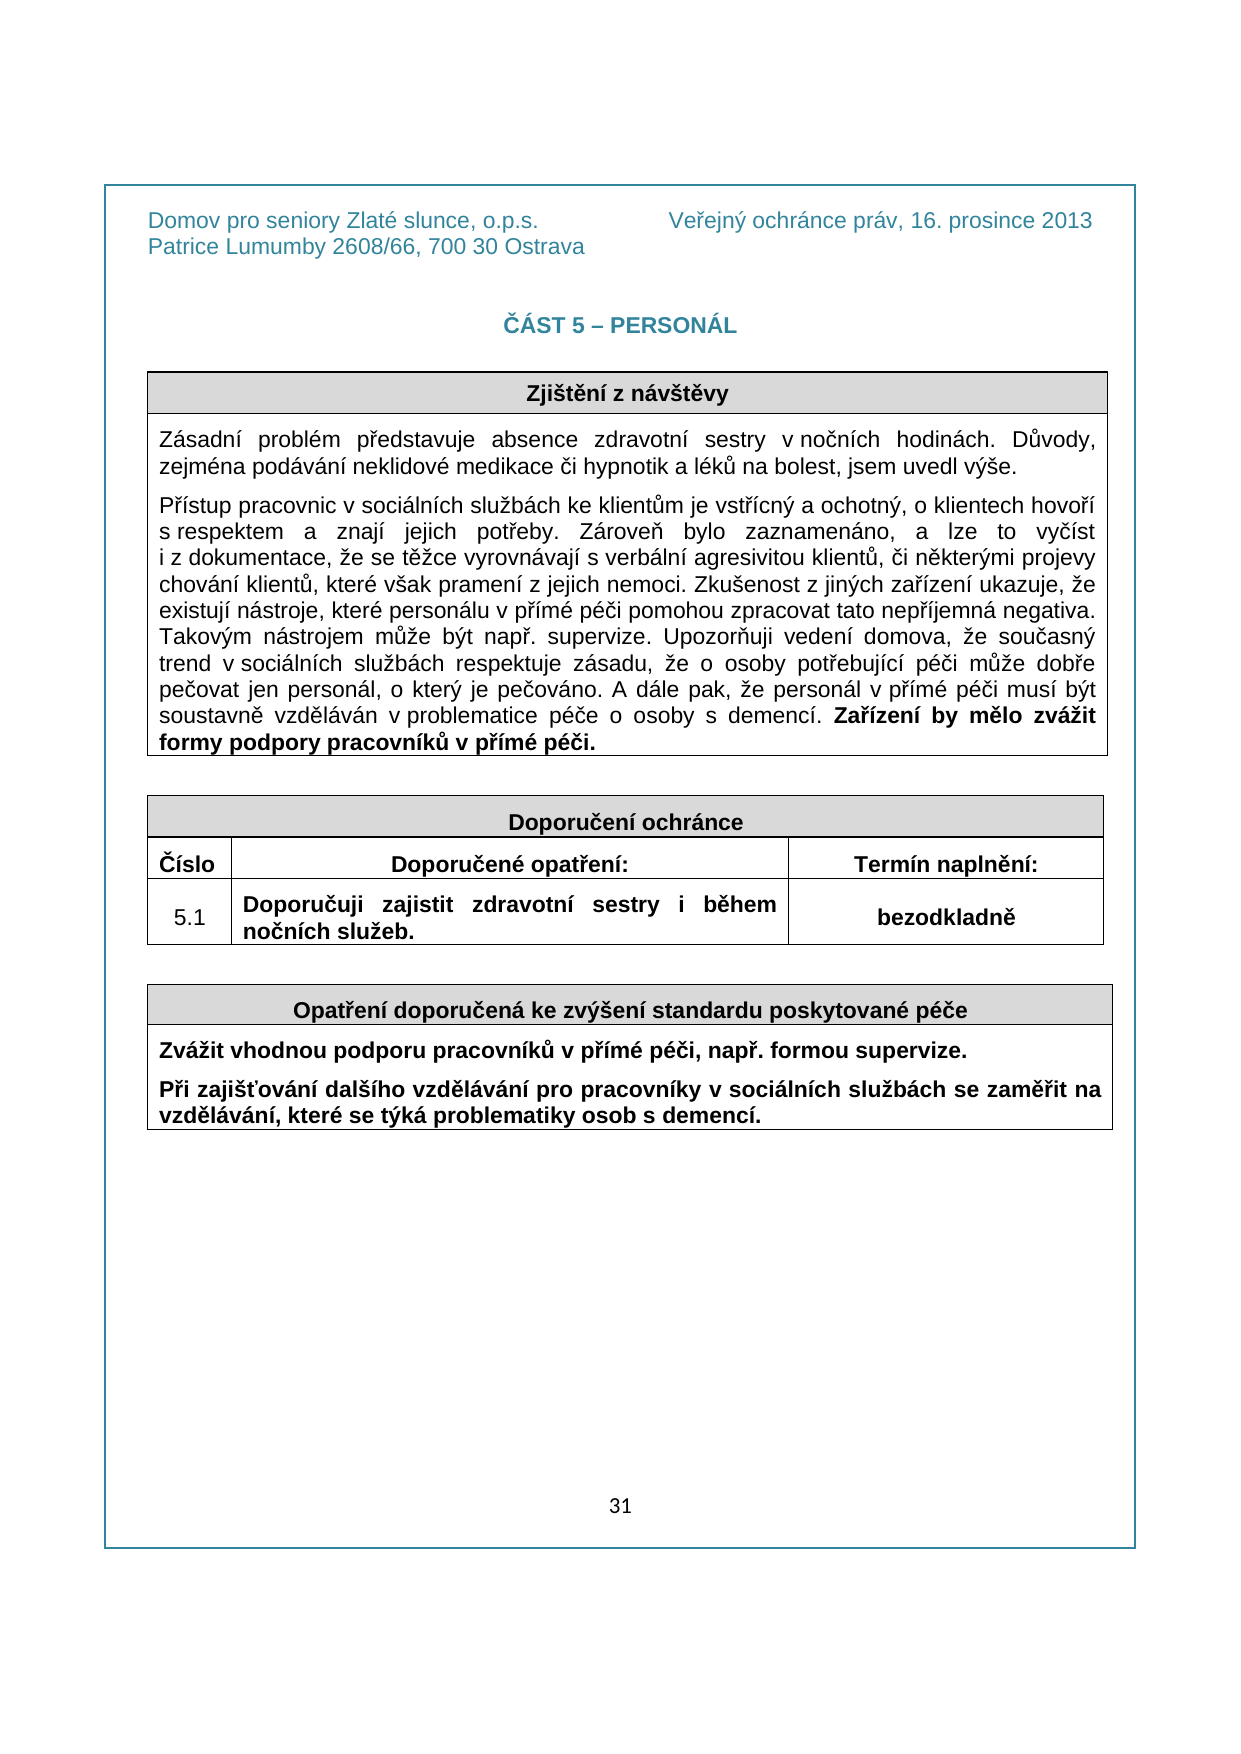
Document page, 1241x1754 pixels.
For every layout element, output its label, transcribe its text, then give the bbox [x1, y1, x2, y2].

table_cell Termín naplnění: [789, 838, 1103, 878]
table_cell Zvážit vhodnou podporu pracovníků v přímé péči, např. formou supervize. Při zajišťování dalšího vzdělávání pro pracovníky v sociálních službách se zaměřit na vzdělávání, které se týká problematiky osob s demencí. [148, 1025, 1112, 1129]
table_cell 5.1 [148, 879, 231, 944]
table_cell bezodkladně [789, 879, 1103, 944]
table_cell Doporučené opatření: [232, 838, 788, 878]
table_header Zjištění z návštěvy [148, 373, 1107, 413]
table_cell Číslo [148, 838, 231, 878]
table_cell Zásadní problém představuje absence zdravotní sestry v nočních hodinách. Důvody, zejména podávání neklidové medikace či hypnotik a léků na bolest, jsem uvedl výše. Přístup pracovnic v sociálních službách ke klientům je vstřícný a ochotný, o klientech hovoří s respektem a znají jejich potřeby. Zároveň bylo zaznamenáno, a lze to vyčíst i z dokumentace, že se těžce vyrovnávají s verbální agresivitou klientů, či některými projevy chování klientů, které však pramení z jejich nemoci. Zkušenost z jiných zařízení ukazuje, že existují nástroje, které personálu v přímé péči pomohou zpracovat tato nepříjemná negativa. Takovým nástrojem může být např. supervize. Upozorňuji vedení domova, že současný trend v sociálních službách respektuje zásadu, že o osoby potřebující péči může dobře pečovat jen personál, o který je pečováno. A dále pak, že personál v přímé péči musí být soustavně vzděláván v problematice péče o osoby s demencí. Zařízení by mělo zvážit formy podpory pracovníků v přímé péči. [148, 414, 1107, 755]
table_cell Doporučuji zajistit zdravotní sestry i během nočních služeb. [232, 879, 788, 944]
table_header Opatření doporučená ke zvýšení standardu poskytované péče [148, 985, 1112, 1024]
table_header Doporučení ochránce [148, 796, 1103, 836]
subtitle ČÁST 5 – PERSONÁL [148, 312, 1092, 339]
